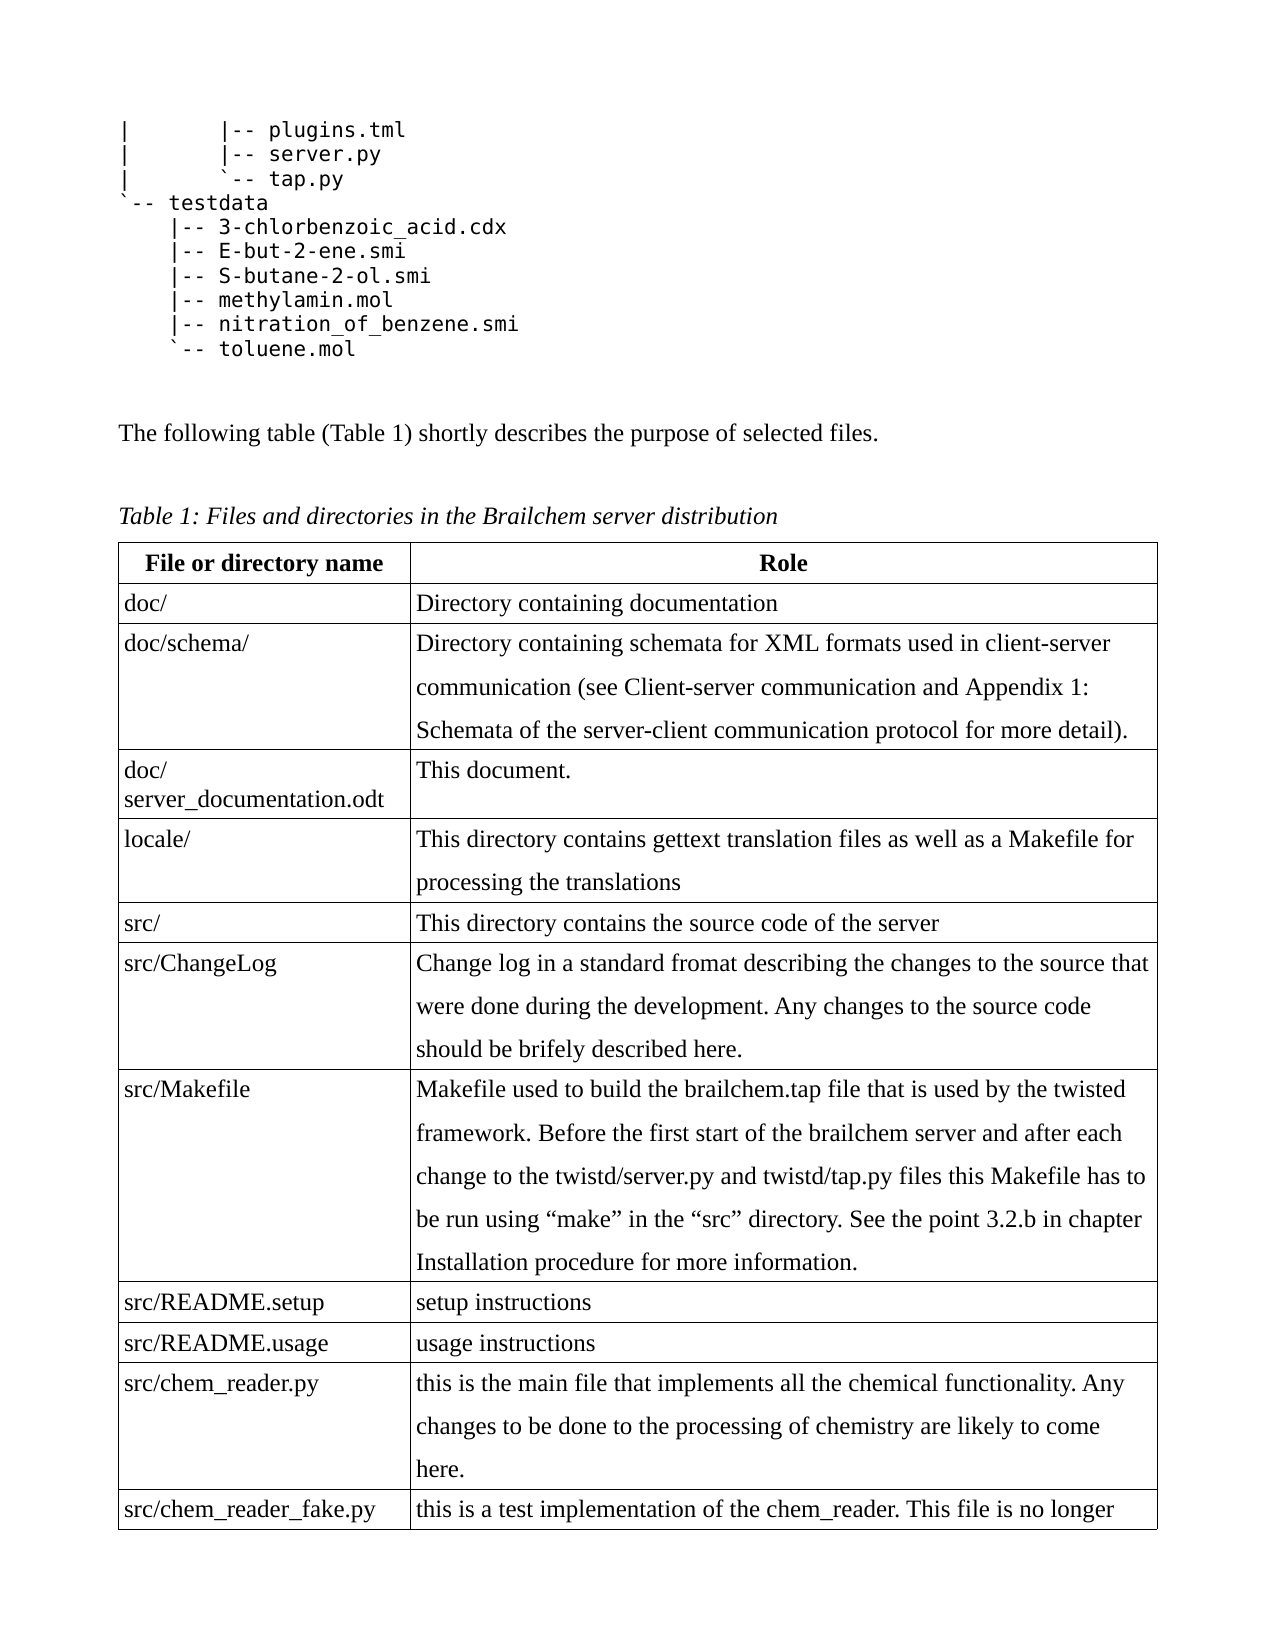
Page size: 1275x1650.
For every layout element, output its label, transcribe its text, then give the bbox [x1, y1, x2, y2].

table_cell this is the main file that implements all the chemical functionality. Any changes to be done to the processing of chemistry are likely to come here. [411, 1363, 1157, 1489]
table_cell This document. [411, 750, 1157, 818]
table_cell This directory contains gettext translation files as well as a Makefile for processing the translations [411, 819, 1157, 902]
text | `-- tap.py [118, 167, 1157, 191]
table_cell doc/server_documentation.odt [119, 750, 410, 818]
table_cell src/chem_reader.py [119, 1363, 410, 1489]
table_cell src/Makefile [119, 1070, 410, 1281]
text `-- testdata [118, 191, 1157, 215]
table_cell this is a test implementation of the chem_reader. This file is no longer [411, 1490, 1157, 1529]
table_cell src/ChangeLog [119, 943, 410, 1069]
text The following table (Table 1) shortly describes the purpose of selected files. [118, 418, 1157, 447]
text |-- nitration_of_benzene.smi [118, 312, 1157, 337]
text |-- methylamin.mol [118, 288, 1157, 312]
table_cell Change log in a standard fromat describing the changes to the source that were done during the development. Any changes to the source code should be brifely described here. [411, 943, 1157, 1069]
table_cell usage instructions [411, 1323, 1157, 1362]
table_cell doc/schema/ [119, 624, 410, 749]
text `-- toluene.mol [118, 337, 1157, 361]
table_cell Makefile used to build the brailchem.tap file that is used by the twisted framework. Before the first start of the brailchem server and after each change to the twistd/server.py and twistd/tap.py files this Makefile has to be run using “make” in the “src” directory. See the point 3.2.b. in chapter Installation procedure for more information. [411, 1070, 1157, 1281]
table_cell src/README.usage [119, 1323, 410, 1362]
text |-- S-butane-2-ol.smi [118, 264, 1157, 288]
text | |-- plugins.tml [118, 118, 1157, 142]
table_header Role [411, 543, 1157, 582]
table_header File or directory name [119, 543, 410, 582]
table_cell Directory containing schemata for XML formats used in client-server communication (see Client-server communication and Appendix 1: Schemata of the server-client communication protocol for more detail). [411, 624, 1157, 749]
table_cell Directory containing documentation [411, 584, 1157, 623]
table_cell src/README.setup [119, 1282, 410, 1322]
text Table 1: Files and directories in the Brailchem server distribution [118, 501, 1157, 529]
table_cell This directory contains the source code of the server [411, 903, 1157, 942]
table_cell doc/ [119, 584, 410, 623]
text |-- E-but-2-ene.smi [118, 239, 1157, 264]
text | |-- server.py [118, 142, 1157, 167]
table_cell src/chem_reader_fake.py [119, 1490, 410, 1529]
table_cell locale/ [119, 819, 410, 902]
table_cell setup instructions [411, 1282, 1157, 1322]
table_cell src/ [119, 903, 410, 942]
text |-- 3-chlorbenzoic_acid.cdx [118, 215, 1157, 239]
